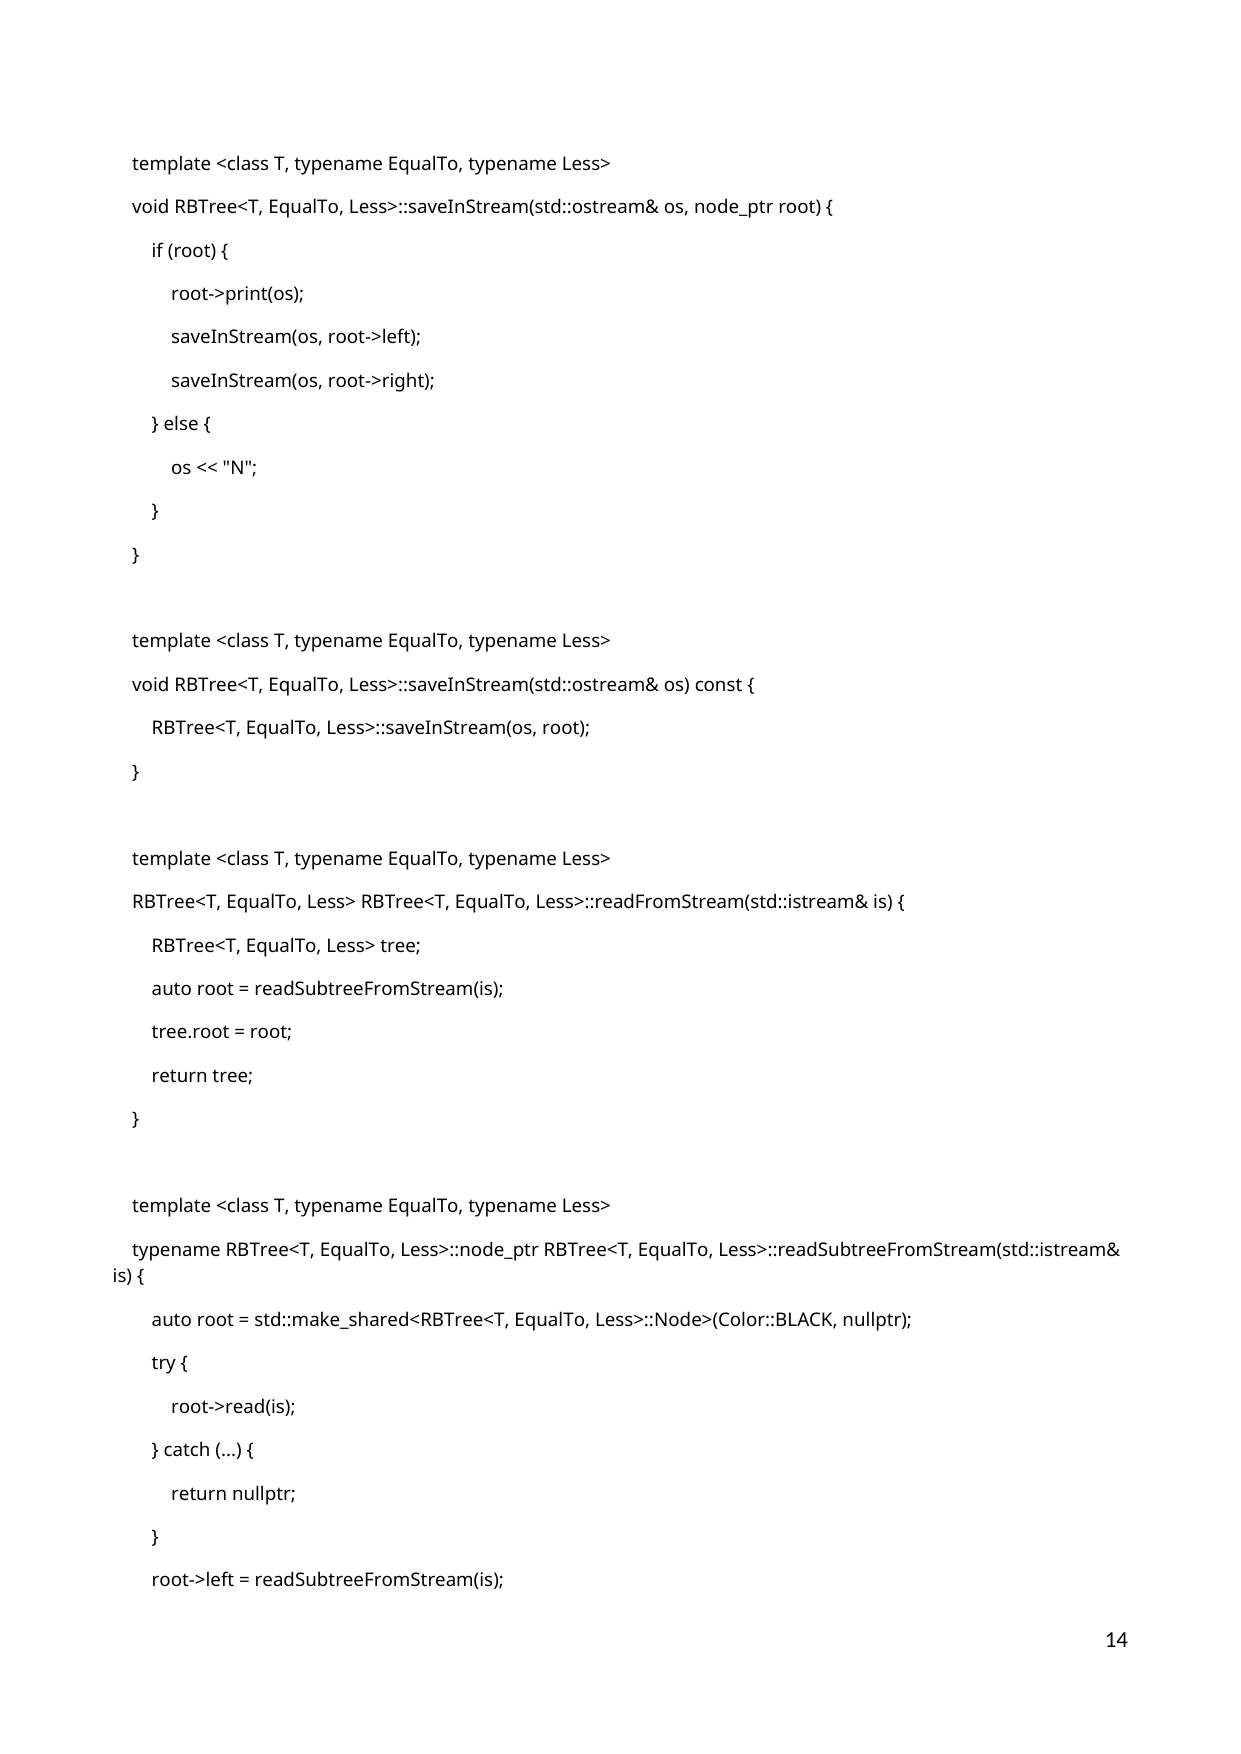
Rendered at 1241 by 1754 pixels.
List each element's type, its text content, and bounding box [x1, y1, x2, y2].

text template <class T, typename EqualTo, typename Less> [112, 150, 1128, 176]
text template <class T, typename EqualTo, typename Less> [112, 845, 1128, 871]
text } catch (...) { [112, 1436, 1128, 1462]
text } [112, 1106, 1128, 1131]
text auto root = readSubtreeFromStream(is); [112, 975, 1128, 1001]
text template <class T, typename EqualTo, typename Less> [112, 628, 1128, 653]
text } [112, 1523, 1128, 1549]
text root->print(os); [112, 280, 1128, 306]
text return nullptr; [112, 1480, 1128, 1505]
text os << "N"; [112, 454, 1128, 479]
text RBTree<T, EqualTo, Less> tree; [112, 932, 1128, 957]
text } [112, 497, 1128, 523]
text template <class T, typename EqualTo, typename Less> [112, 1192, 1128, 1218]
text saveInStream(os, root->right); [112, 367, 1128, 393]
text } [112, 541, 1128, 566]
text } [112, 758, 1128, 784]
text return tree; [112, 1062, 1128, 1088]
text void RBTree<T, EqualTo, Less>::saveInStream(std::ostream& os, node_ptr root) { [112, 193, 1128, 219]
text } else { [112, 411, 1128, 436]
text saveInStream(os, root->left); [112, 324, 1128, 349]
text RBTree<T, EqualTo, Less> RBTree<T, EqualTo, Less>::readFromStream(std::istream& is) { [112, 888, 1128, 914]
text RBTree<T, EqualTo, Less>::saveInStream(os, root); [112, 715, 1128, 740]
text typename RBTree<T, EqualTo, Less>::node_ptr RBTree<T, EqualTo, Less>::readSubtreeFromStream(std::istream& is) { [112, 1236, 1128, 1288]
text if (root) { [112, 237, 1128, 262]
text tree.root = root; [112, 1019, 1128, 1044]
text void RBTree<T, EqualTo, Less>::saveInStream(std::ostream& os) const { [112, 671, 1128, 697]
text auto root = std::make_shared<RBTree<T, EqualTo, Less>::Node>(Color::BLACK, nullptr); [112, 1306, 1128, 1332]
text try { [112, 1349, 1128, 1375]
text root->left = readSubtreeFromStream(is); [112, 1567, 1128, 1592]
text root->read(is); [112, 1393, 1128, 1418]
